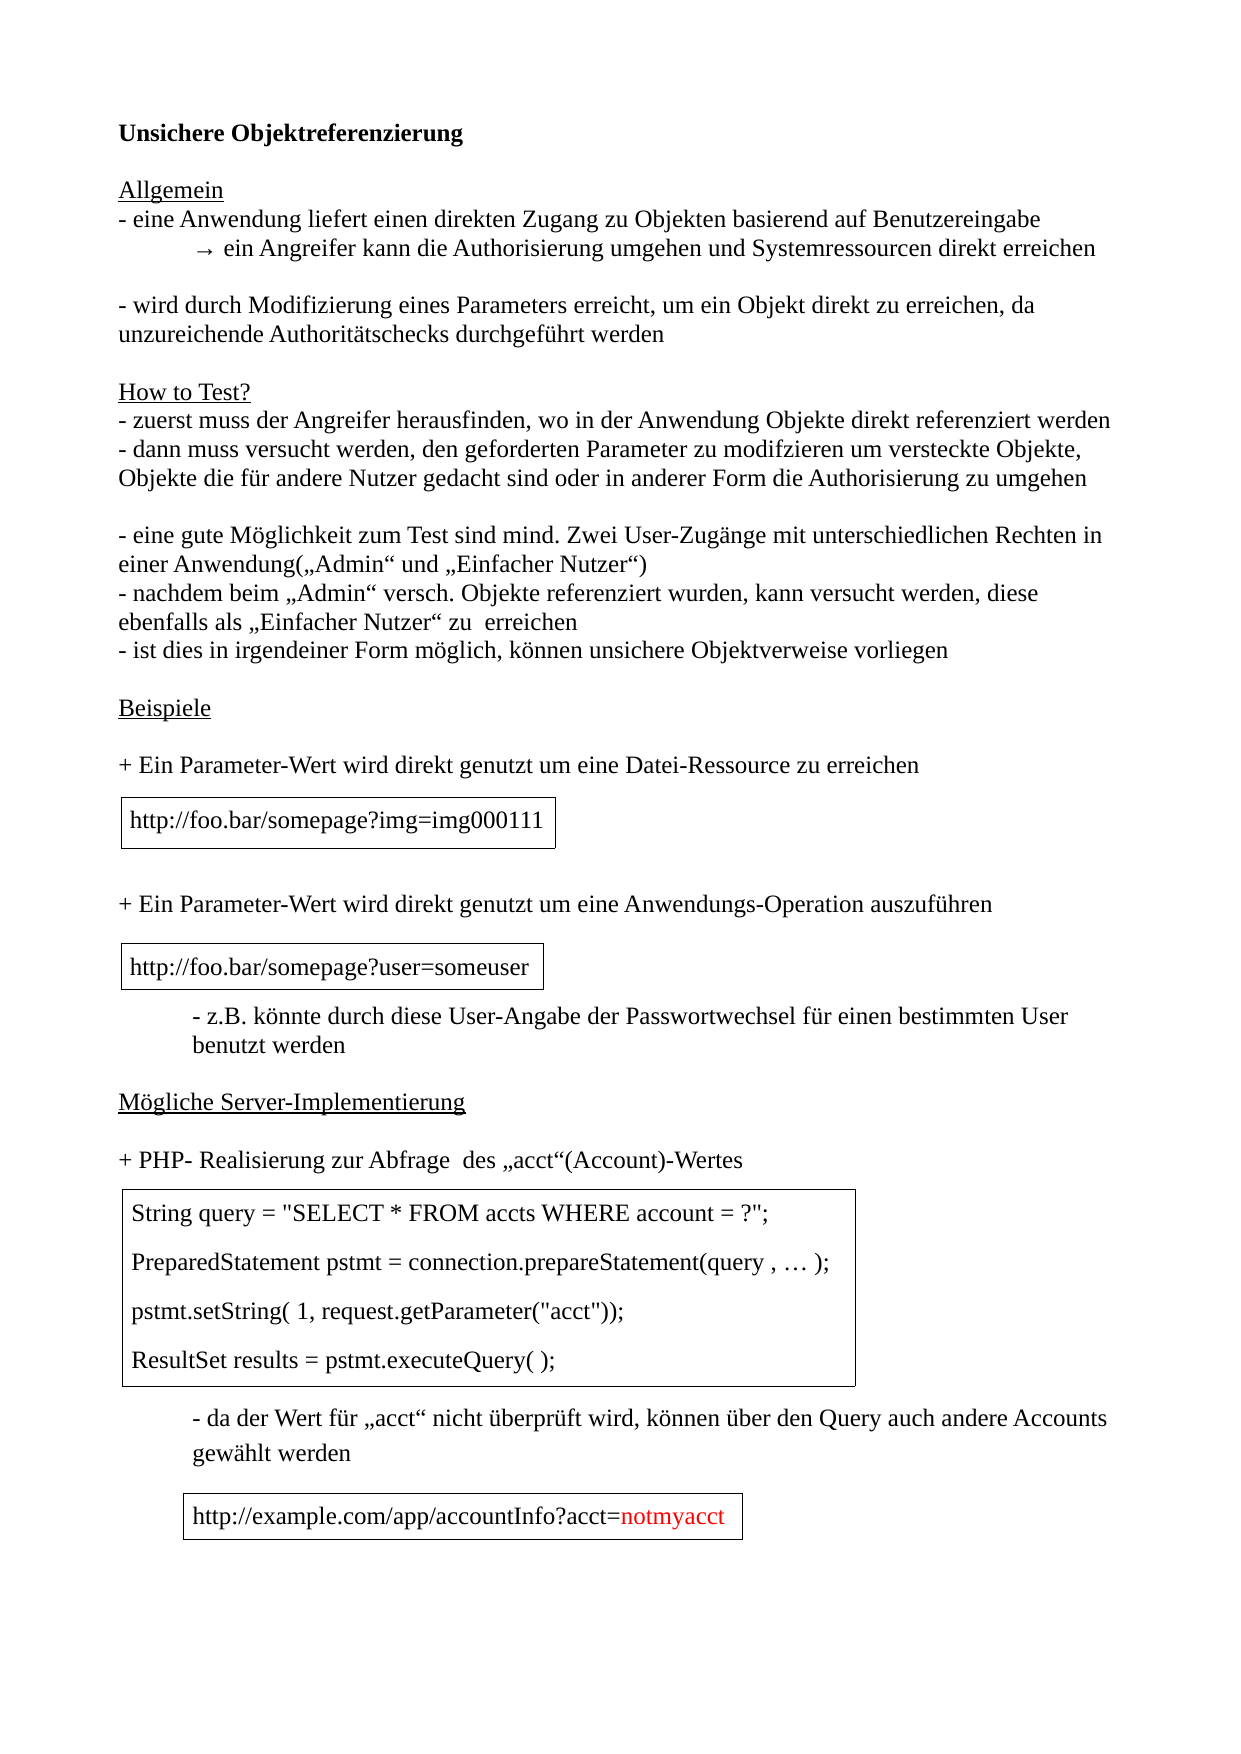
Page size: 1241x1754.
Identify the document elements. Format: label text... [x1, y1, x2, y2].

text - eine Anwendung liefert einen direkten Zugang zu Objekten basierend auf Benutzereingabe [118, 204, 1122, 233]
text String query = "SELECT * FROM accts WHERE account = ?"; [131, 1198, 846, 1227]
text + Ein Parameter-Wert wird direkt genutzt um eine Anwendungs-Operation auszuführen [118, 889, 1122, 917]
text - dann muss versucht werden, den geforderten Parameter zu modifzieren um versteckte Objekte, Objekte die für andere Nutzer gedacht sind oder in anderer Form die Authorisierung zu umgehen [118, 434, 1122, 492]
text Allgemein [118, 176, 1122, 204]
text - zuerst muss der Angreifer herausfinden, wo in der Anwendung Objekte direkt referenziert werden [118, 406, 1122, 434]
text - eine gute Möglichkeit zum Test sind mind. Zwei User-Zugänge mit unterschiedlichen Rechten in einer Anwendung(„Admin“ und „Einfacher Nutzer“) [118, 521, 1122, 578]
text + Ein Parameter-Wert wird direkt genutzt um eine Datei-Ressource zu erreichen [118, 751, 1122, 779]
text pstmt.setString( 1, request.getParameter("acct")); [131, 1296, 846, 1325]
text → ein Angreifer kann die Authorisierung umgehen und Systemressourcen direkt erreichen [118, 233, 1122, 262]
text http://foo.bar/somepage?user=someuser [129, 952, 534, 980]
text Beispiele [118, 693, 1122, 722]
text - z.B. könnte durch diese User-Angabe der Passwortwechsel für einen bestimmten User benutzt werden [118, 917, 1122, 1059]
text How to Test? [118, 377, 1122, 406]
text Mögliche Server-Implementierung [118, 1087, 1122, 1116]
text - wird durch Modifizierung eines Parameters erreicht, um ein Objekt direkt zu erreichen, da unzureichende Authoritätschecks durchgeführt werden [118, 291, 1122, 348]
text Unsichere Objektreferenzierung [118, 118, 1122, 147]
text - nachdem beim „Admin“ versch. Objekte referenziert wurden, kann versucht werden, diese ebenfalls als „Einfacher Nutzer“ zu erreichen [118, 578, 1122, 636]
text + PHP- Realisierung zur Abfrage des „acct“(Account)-Wertes [118, 1145, 1122, 1174]
text http://example.com/app/accountInfo?acct=notmyacct [192, 1501, 733, 1530]
text ResultSet results = pstmt.executeQuery( ); [131, 1345, 846, 1374]
text PreparedStatement pstmt = connection.prepareStatement(query , … ); [131, 1247, 846, 1276]
text http://foo.bar/somepage?img=img000111 [129, 806, 546, 834]
text [123, 1190, 855, 1386]
text - ist dies in irgendeiner Form möglich, können unsichere Objektverweise vorliegen [118, 636, 1122, 664]
text - da der Wert für „acct“ nicht überprüft wird, können über den Query auch andere Accounts gewählt werden [118, 1194, 1122, 1467]
